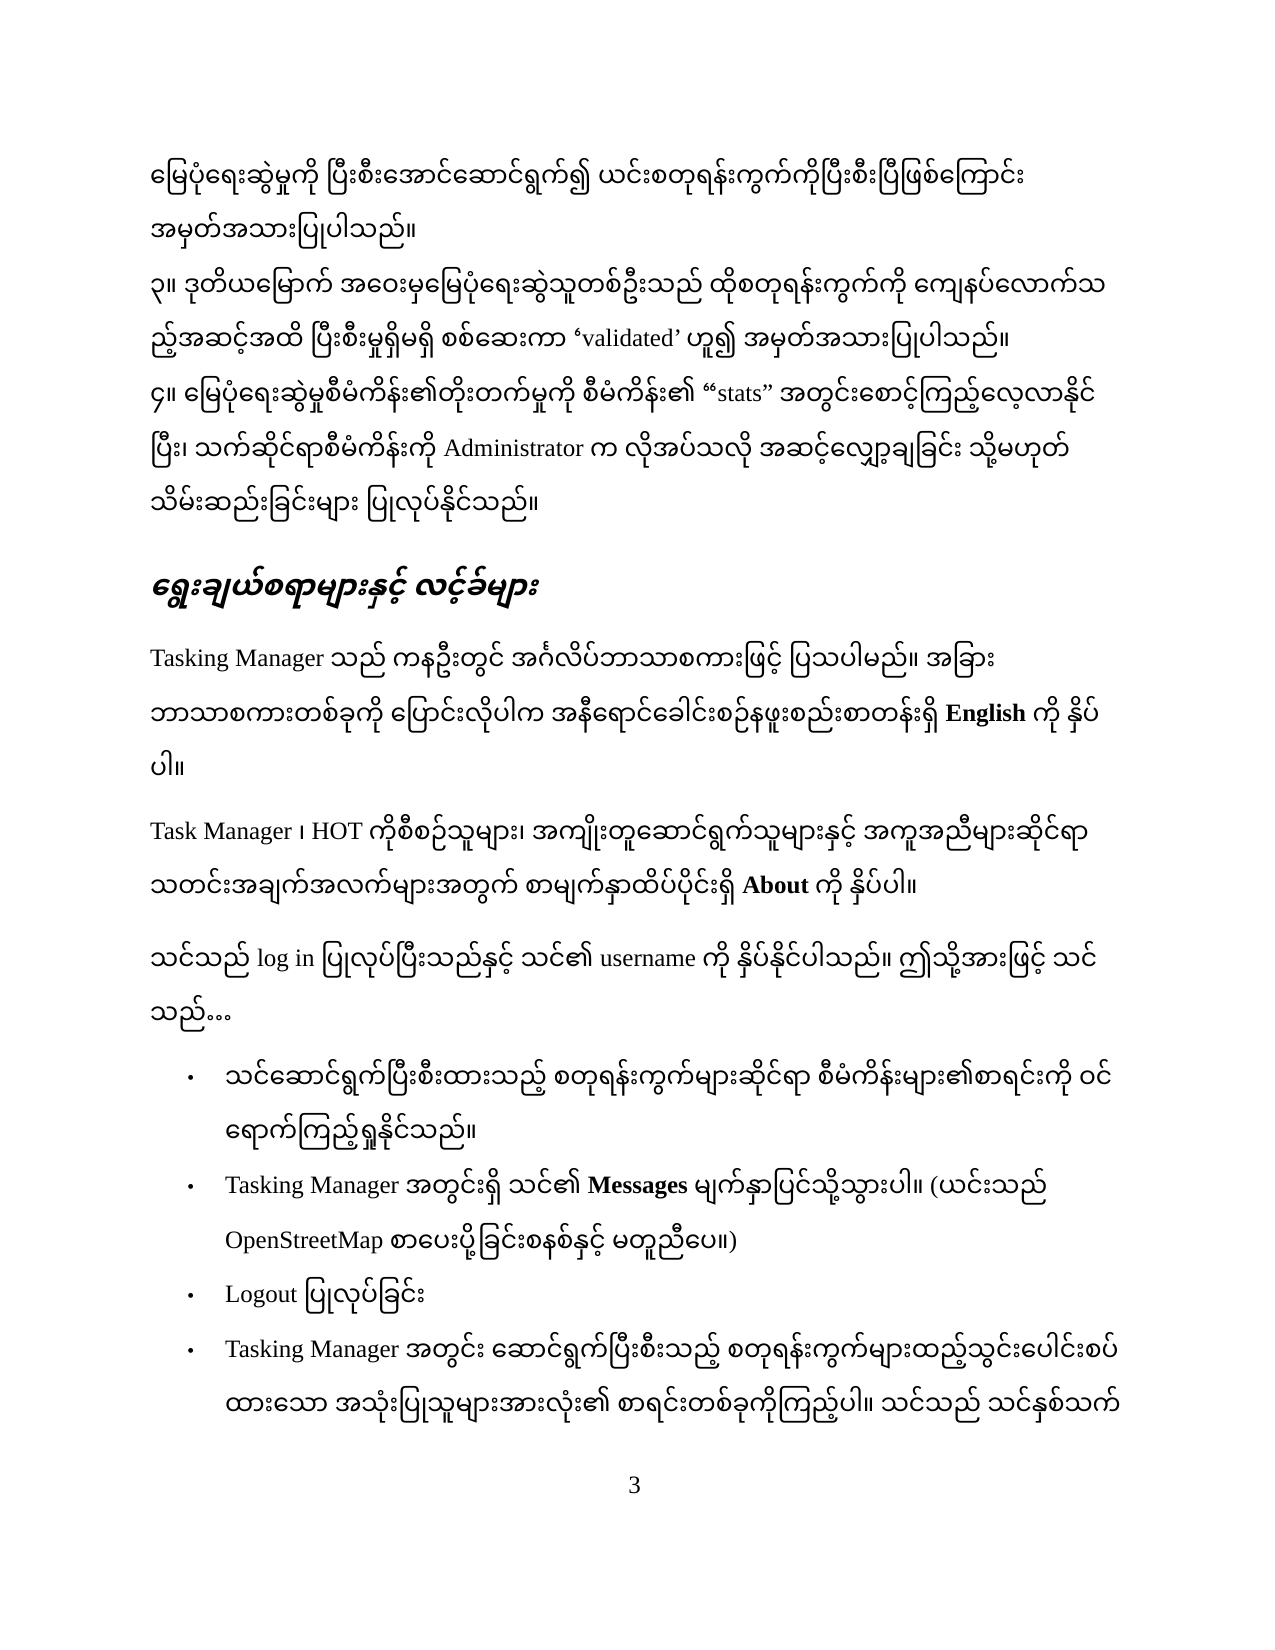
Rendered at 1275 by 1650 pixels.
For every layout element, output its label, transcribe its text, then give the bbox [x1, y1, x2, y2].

subtitle ရွေးချယ်စရာများနှင့် လင့်ခ်များ [150, 557, 1125, 621]
list Tasking Manager အတွင်း ဆောင်ရွက်ပြီးစီးသည့် စတုရန်းကွက်များထည့်သွင်းပေါင်းစပ်ထားသော အသုံးပြုသူများအားလုံး၏ စာရင်းတစ်ခုကိုကြည့်ပါ။ သင်သည် သင်နှစ်သက် [187, 1324, 1125, 1433]
list Tasking Manager အတွင်းရှိ သင်၏ Messages မျက်နှာပြင်သို့သွားပါ။ (ယင်းသည် OpenStreetMap စာပေးပို့ခြင်းစနစ်နှင့် မတူညီပေ။) [187, 1160, 1125, 1269]
list သင်ဆောင်ရွက်ပြီးစီးထားသည့် စတုရန်းကွက်များဆိုင်ရာ စီမံကိန်းများ၏စာရင်းကို ဝင်ရောက်ကြည့်ရှုနိုင်သည်။ [187, 1051, 1125, 1160]
text Task Manager ၊ HOT ကိုစီစဉ်သူများ၊ အကျိုးတူဆောင်ရွက်သူများနှင့် အကူအညီများဆိုင်ရာ သတင်းအချက်အလက်များအတွက် စာမျက်နှာထိပ်ပိုင်းရှိ About ကို နှိပ်ပါ။ [150, 806, 1125, 915]
text Tasking Manager သည် ကနဦးတွင် အင်္ဂလိပ်ဘာသာစကားဖြင့် ပြသပါမည်။ အခြားဘာသာစကားတစ်ခုကို ပြောင်းလိုပါက အနီရောင်ခေါင်းစဉ်နဖူးစည်းစာတန်းရှိ English ကို နှိပ်ပါ။ [150, 633, 1125, 797]
list Logout ပြုလုပ်ခြင်း [187, 1269, 1125, 1324]
text သင်သည် log in ပြုလုပ်ပြီးသည်နှင့် သင်၏ username ကို နှိပ်နိုင်ပါသည်။ ဤသို့အားဖြင့် သင်သည်… [150, 933, 1125, 1042]
text မြေပုံရေးဆွဲမှုကို ပြီးစီးအောင်ဆောင်ရွက်၍ ယင်းစတုရန်းကွက်ကိုပြီးစီးပြီဖြစ်ကြောင်း အမှတ်အသားပြုပါသည်။ ၃။ ဒုတိယမြောက် အဝေးမှမြေပုံရေးဆွဲသူတစ်ဦးသည် ထိုစတုရန်းကွက်ကို ကျေနပ်လောက်သည့်အဆင့်အထိ ပြီးစီးမှုရှိမရှိ စစ်ဆေးကာ ‘validated’ ဟူ၍ အမှတ်အသားပြုပါသည်။ ၄။ မြေပုံရေးဆွဲမှုစီမံကိန်း၏တိုးတက်မှုကို စီမံကိန်း၏ “stats” အတွင်းစောင့်ကြည့်လေ့လာနိုင်ပြီး၊ သက်ဆိုင်ရာစီမံကိန်းကို Administrator က လိုအပ်သလို အဆင့်လျှော့ချခြင်း သို့မဟုတ် သိမ်းဆည်းခြင်းများ ပြုလုပ်နိုင်သည်။ [150, 150, 1125, 532]
